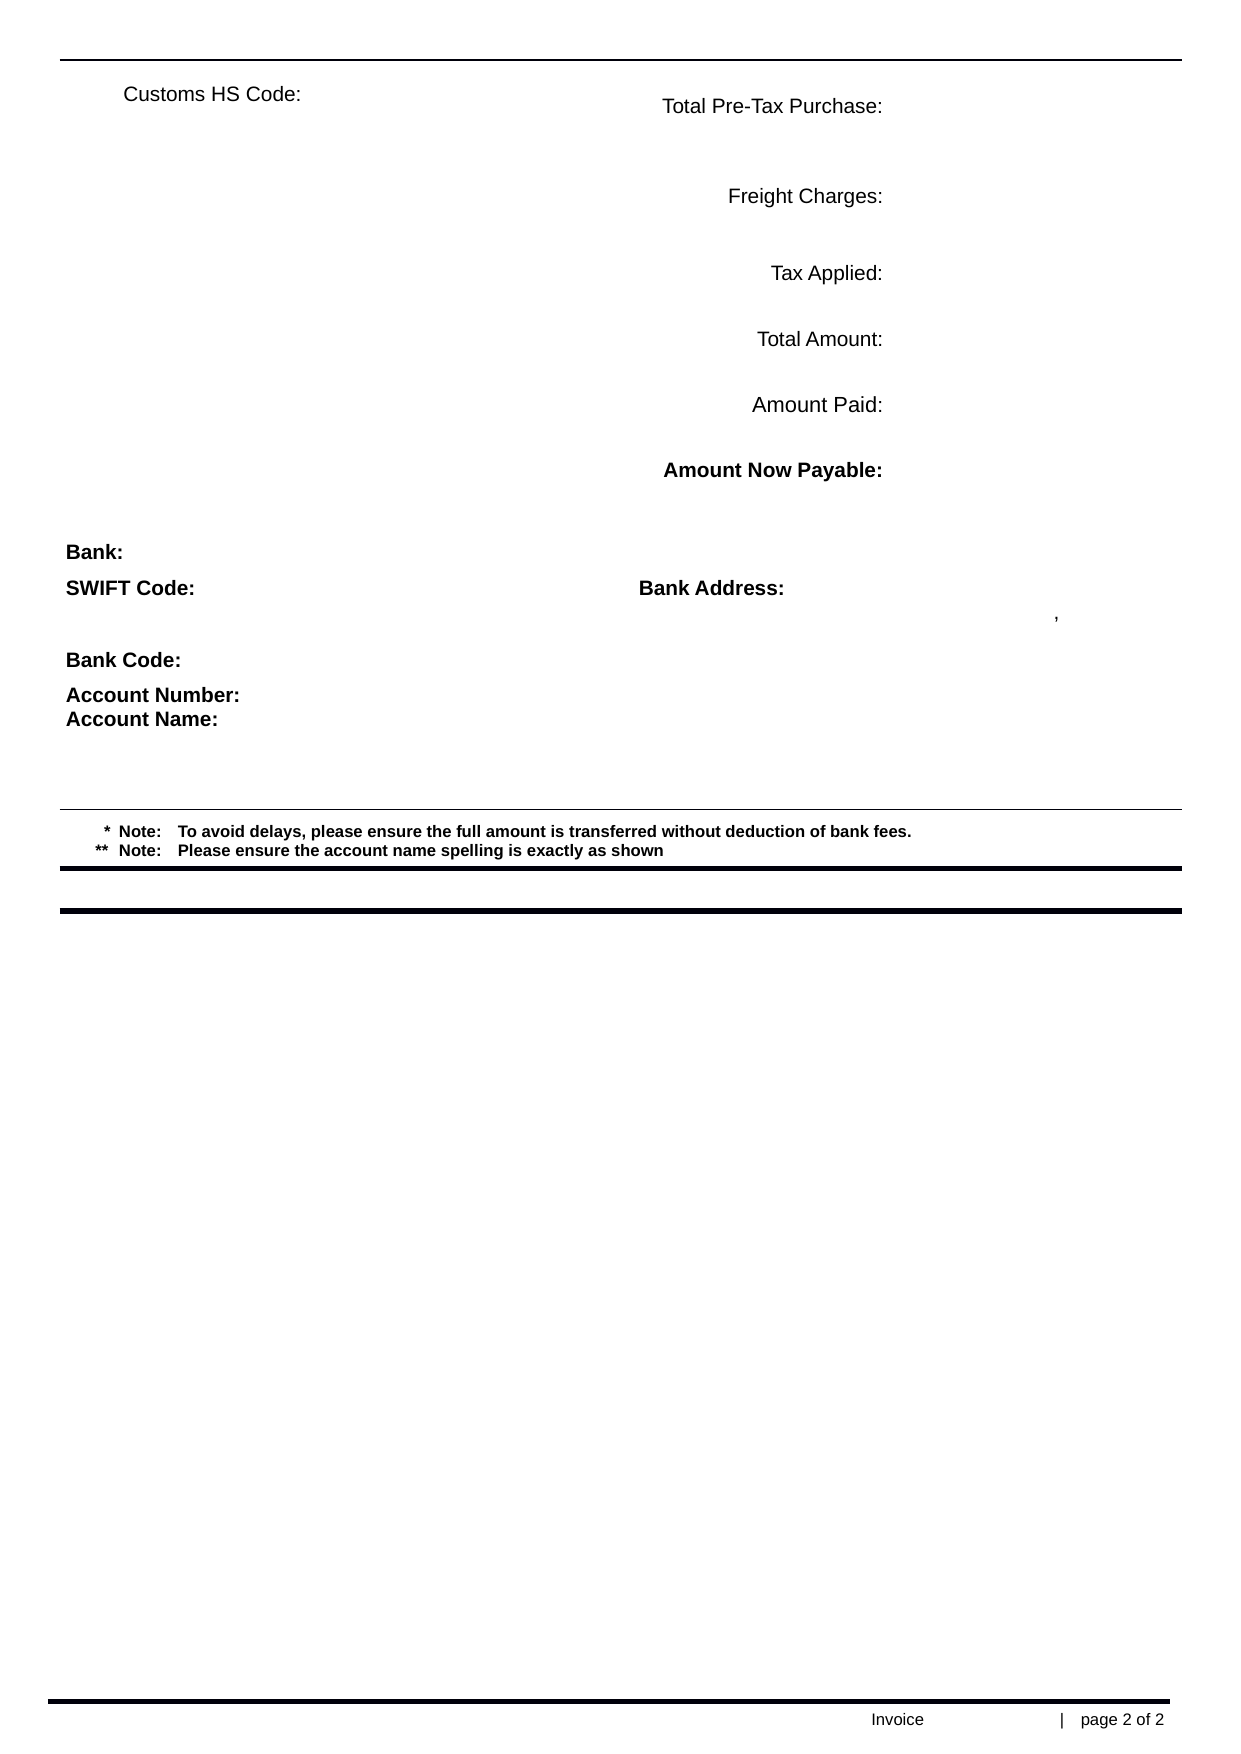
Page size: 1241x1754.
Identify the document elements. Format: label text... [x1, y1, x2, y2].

table_header Customs HS Code: <o.product_tariff_code_id and o.product_tariff_code_id.name or ''> [60, 61, 637, 151]
table_cell [60, 437, 637, 503]
table_cell Amount Now Payable: [637, 437, 886, 503]
table_cell [60, 306, 637, 372]
table_cell <o.currency_id.name or ''> <formatLang(o.deposit_paid)> [886, 372, 1182, 437]
table_cell Tax Applied: [637, 240, 886, 306]
table_cell </if> [60, 871, 1182, 908]
table_cell Amount Paid: [637, 372, 886, 437]
table_cell [60, 372, 637, 437]
table_cell <if test="o.type in ('out_invoice', 'out_refund')"> [60, 503, 1182, 534]
table_header Total Pre-Tax Purchase: [637, 61, 886, 151]
table_cell * Note: To avoid delays, please ensure the full amount is transferred without deduction of bank fees. ** Note: Please ensure the account name spelling is exactly as shown [60, 810, 1182, 866]
table_cell Bank Address: <o.company_id.bank_ids and get_street(o.company_id.bank_ids[0].bank) or ''>, <o.company_id.bank_ids and get_street2(o.company_id.bank_ids[0].bank) or ''> [633, 570, 1182, 809]
table_cell [60, 151, 637, 240]
table_header <o.currency_id.name or ''> <formatLang(o.amount_untaxed)> [886, 61, 1182, 151]
table_cell Account Number: Account Name: [60, 678, 247, 809]
table_cell Bank: <o.company_id.bank_ids and o.company_id.bank_ids[0].bank_name or ''> [60, 534, 1182, 570]
table_cell Total Amount: [637, 306, 886, 372]
table_cell <o.company_id.bank_ids and o.company_id.bank_ids[0].acc_number or ''> <o.company_id.bank_ids and o.company_id.bank_ids[0].partner_id.name or ''> [247, 678, 633, 809]
table_cell <o.company_id.bank_ids and o.company_id.bank_ids[0].swift_code or ''> <o.company_id.bank_ids and o.company_id.bank_ids[0].bank_bic or ''> [247, 570, 633, 677]
table_cell <o.currency_id.name or ''> <formatLang(o.amount_total)> [886, 306, 1182, 372]
table_cell SWIFT Code: Bank Code: [60, 570, 247, 677]
table_cell <o.currency_id.name or ''> <formatLang(o.shipping_charge)> [886, 151, 1182, 240]
table_cell [60, 240, 637, 306]
table_cell <o.currency_id.name or ''> <formatLang(o.amount_tax)> [886, 240, 1182, 306]
table_cell <o.currency_id.name or ''> <formatLang(o.residual)> [886, 437, 1182, 503]
table_cell Freight Charges: [637, 151, 886, 240]
